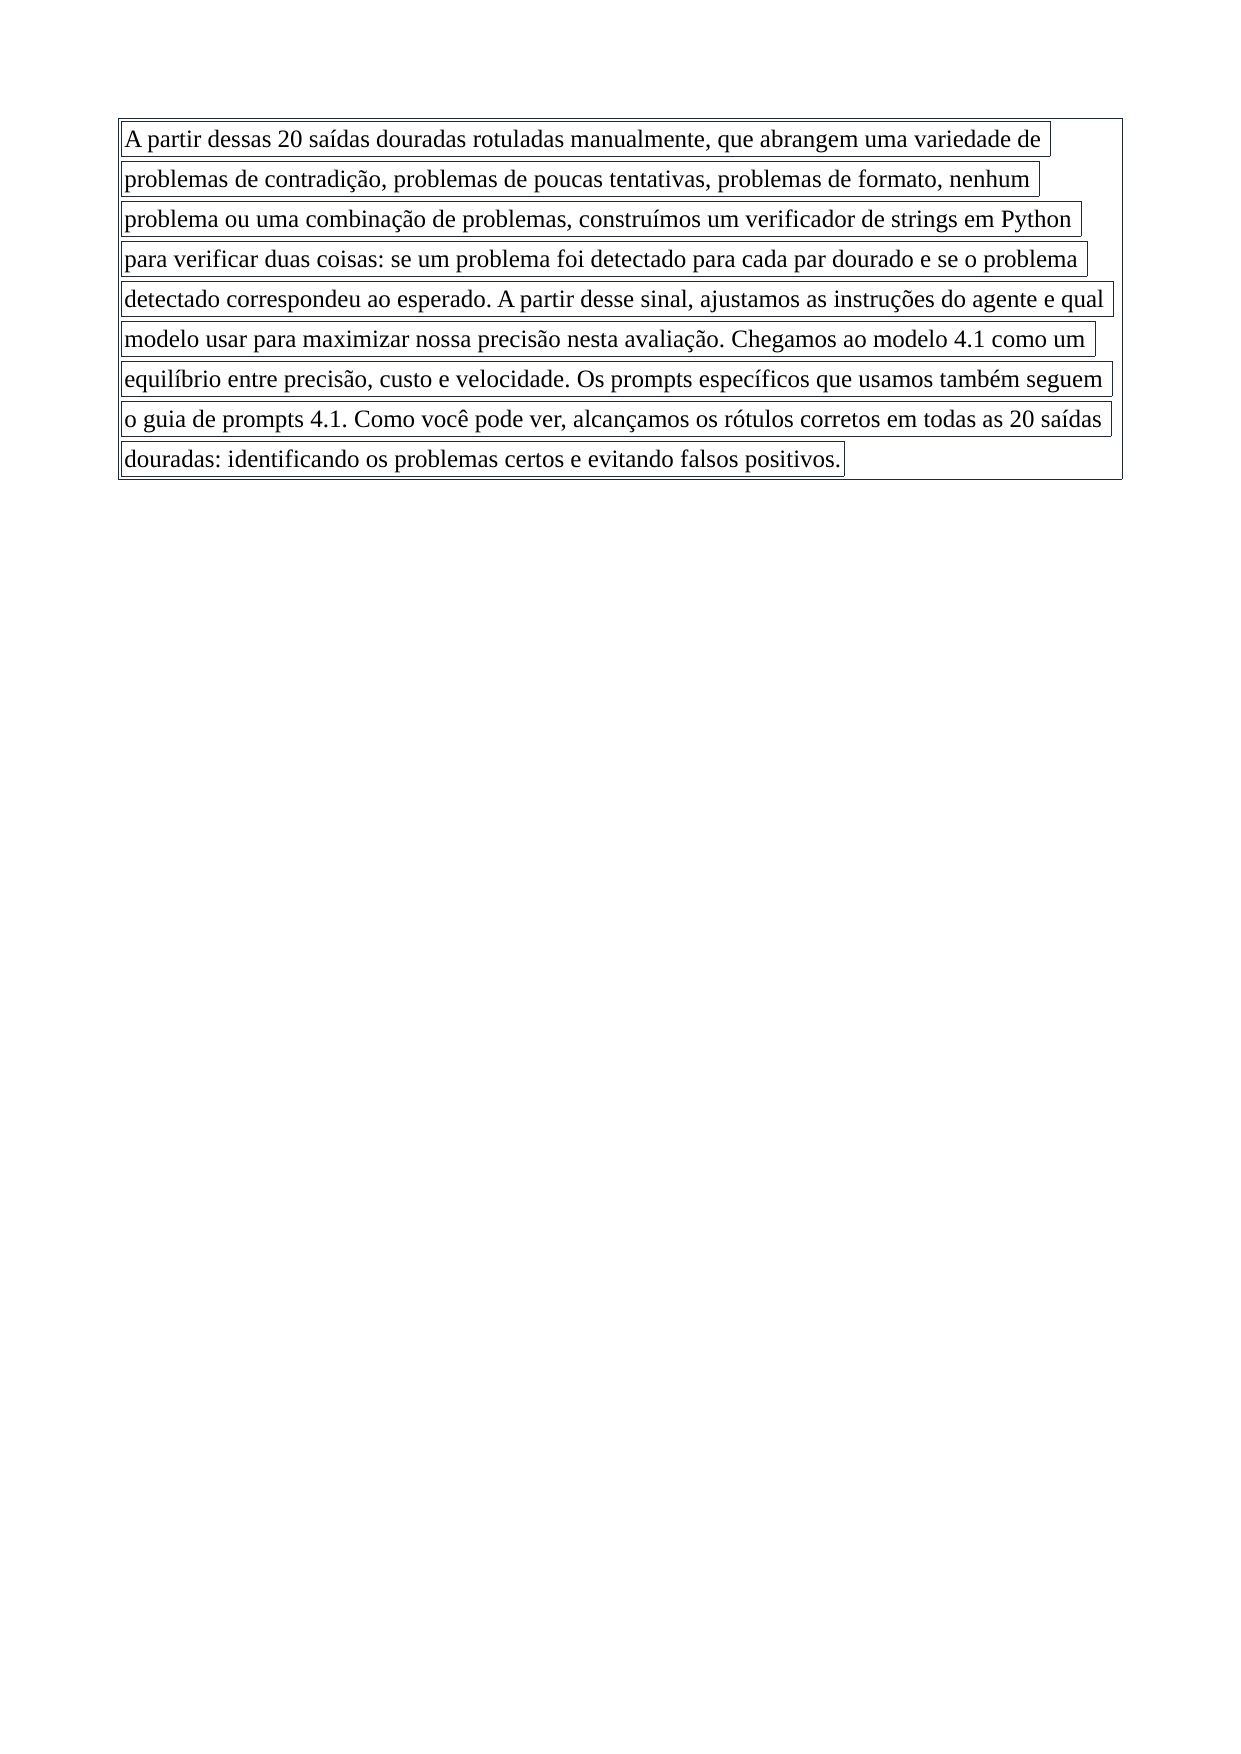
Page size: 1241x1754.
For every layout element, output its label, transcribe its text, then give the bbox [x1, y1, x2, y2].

text A partir dessas 20 saídas douradas rotuladas manualmente, que abrangem uma variedade de problemas de contradição, problemas de poucas tentativas, problemas de formato, nenhum problema ou uma combinação de problemas, construímos um verificador de strings em Python para verificar duas coisas: se um problema foi detectado para cada par dourado e se o problema detectado correspondeu ao esperado. A partir desse sinal, ajustamos as instruções do agente e qual modelo usar para maximizar nossa precisão nesta avaliação. Chegamos ao modelo 4.1 como um equilíbrio entre precisão, custo e velocidade. Os prompts específicos que usamos também seguem o guia de prompts 4.1. Como você pode ver, alcançamos os rótulos corretos em todas as 20 saídas douradas: identificando os problemas certos e evitando falsos positivos. [119, 119, 1122, 479]
